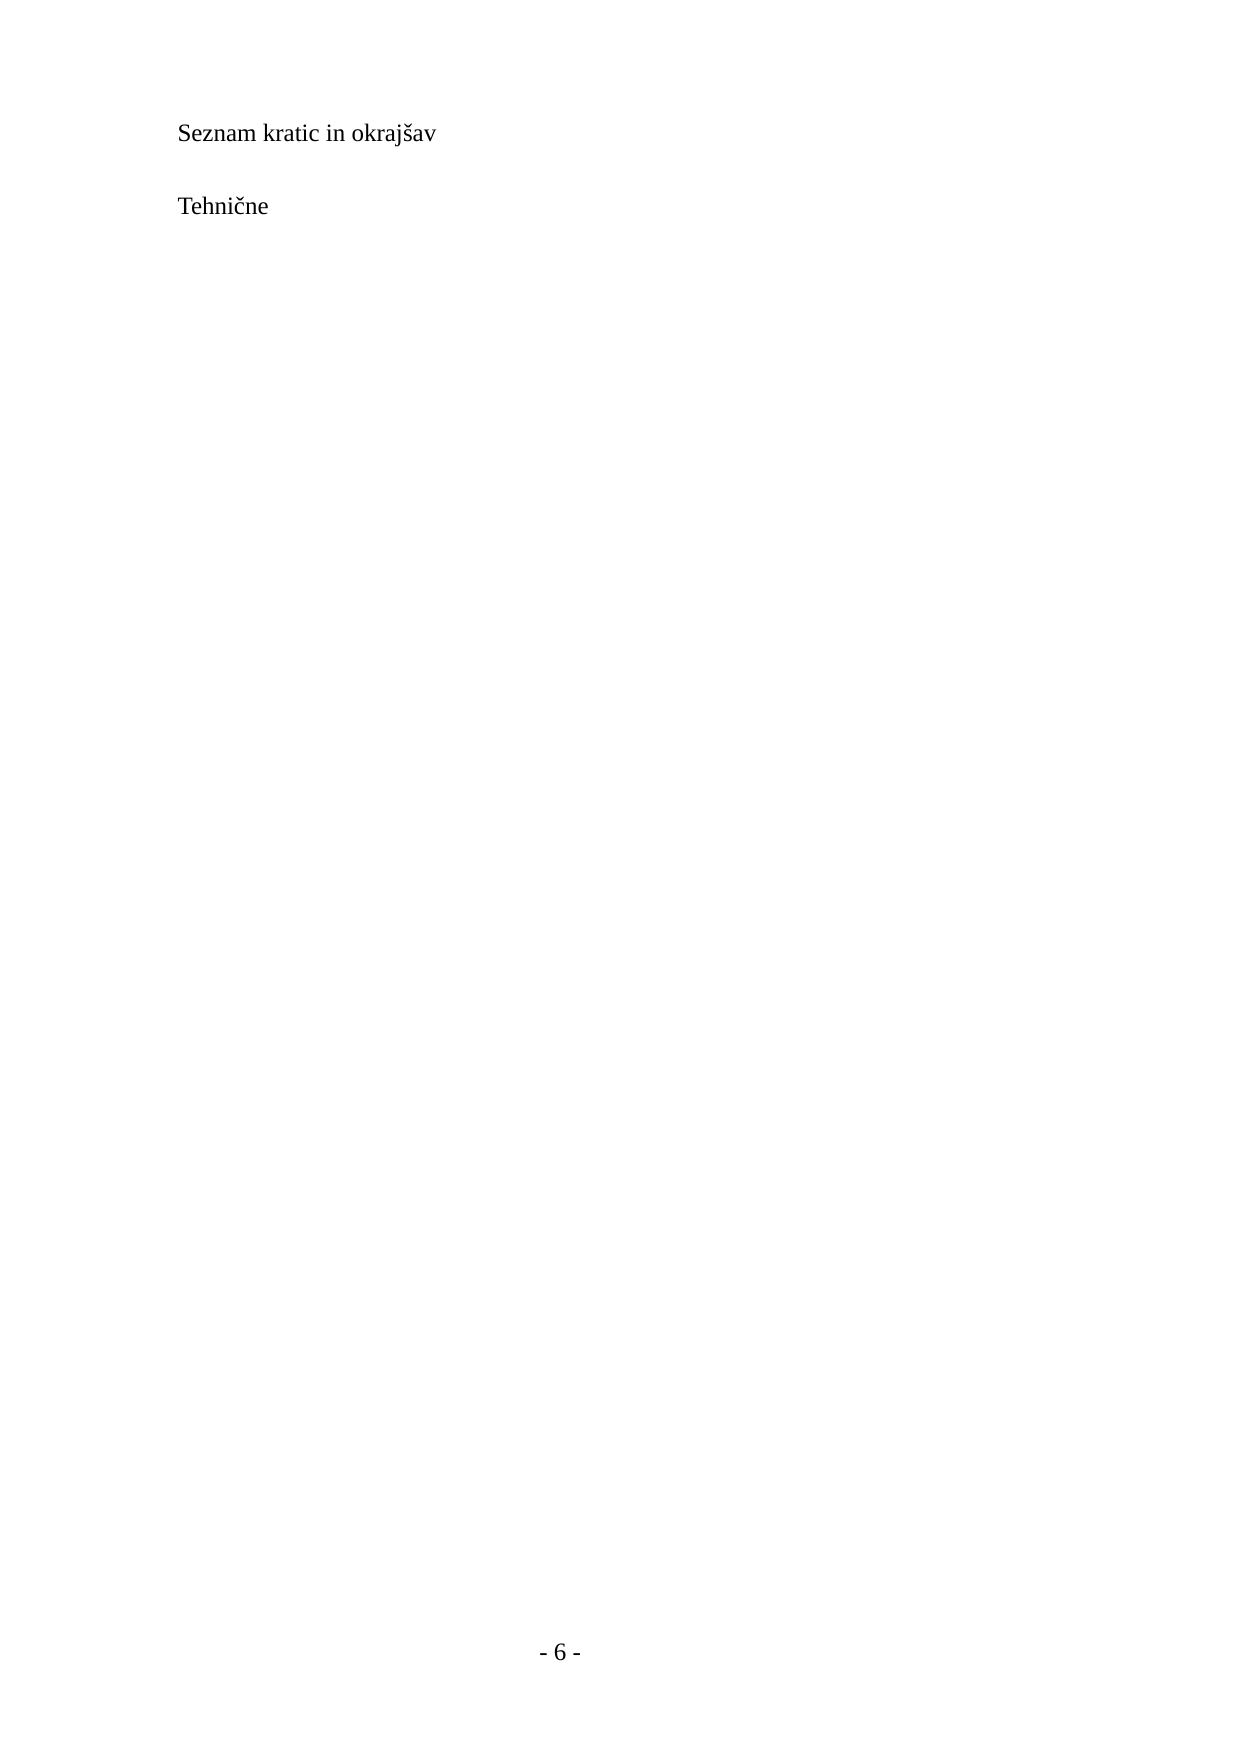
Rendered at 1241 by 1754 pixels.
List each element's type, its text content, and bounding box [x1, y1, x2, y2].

text Tehnične [177, 191, 1093, 220]
text Seznam kratic in okrajšav [177, 118, 1093, 147]
